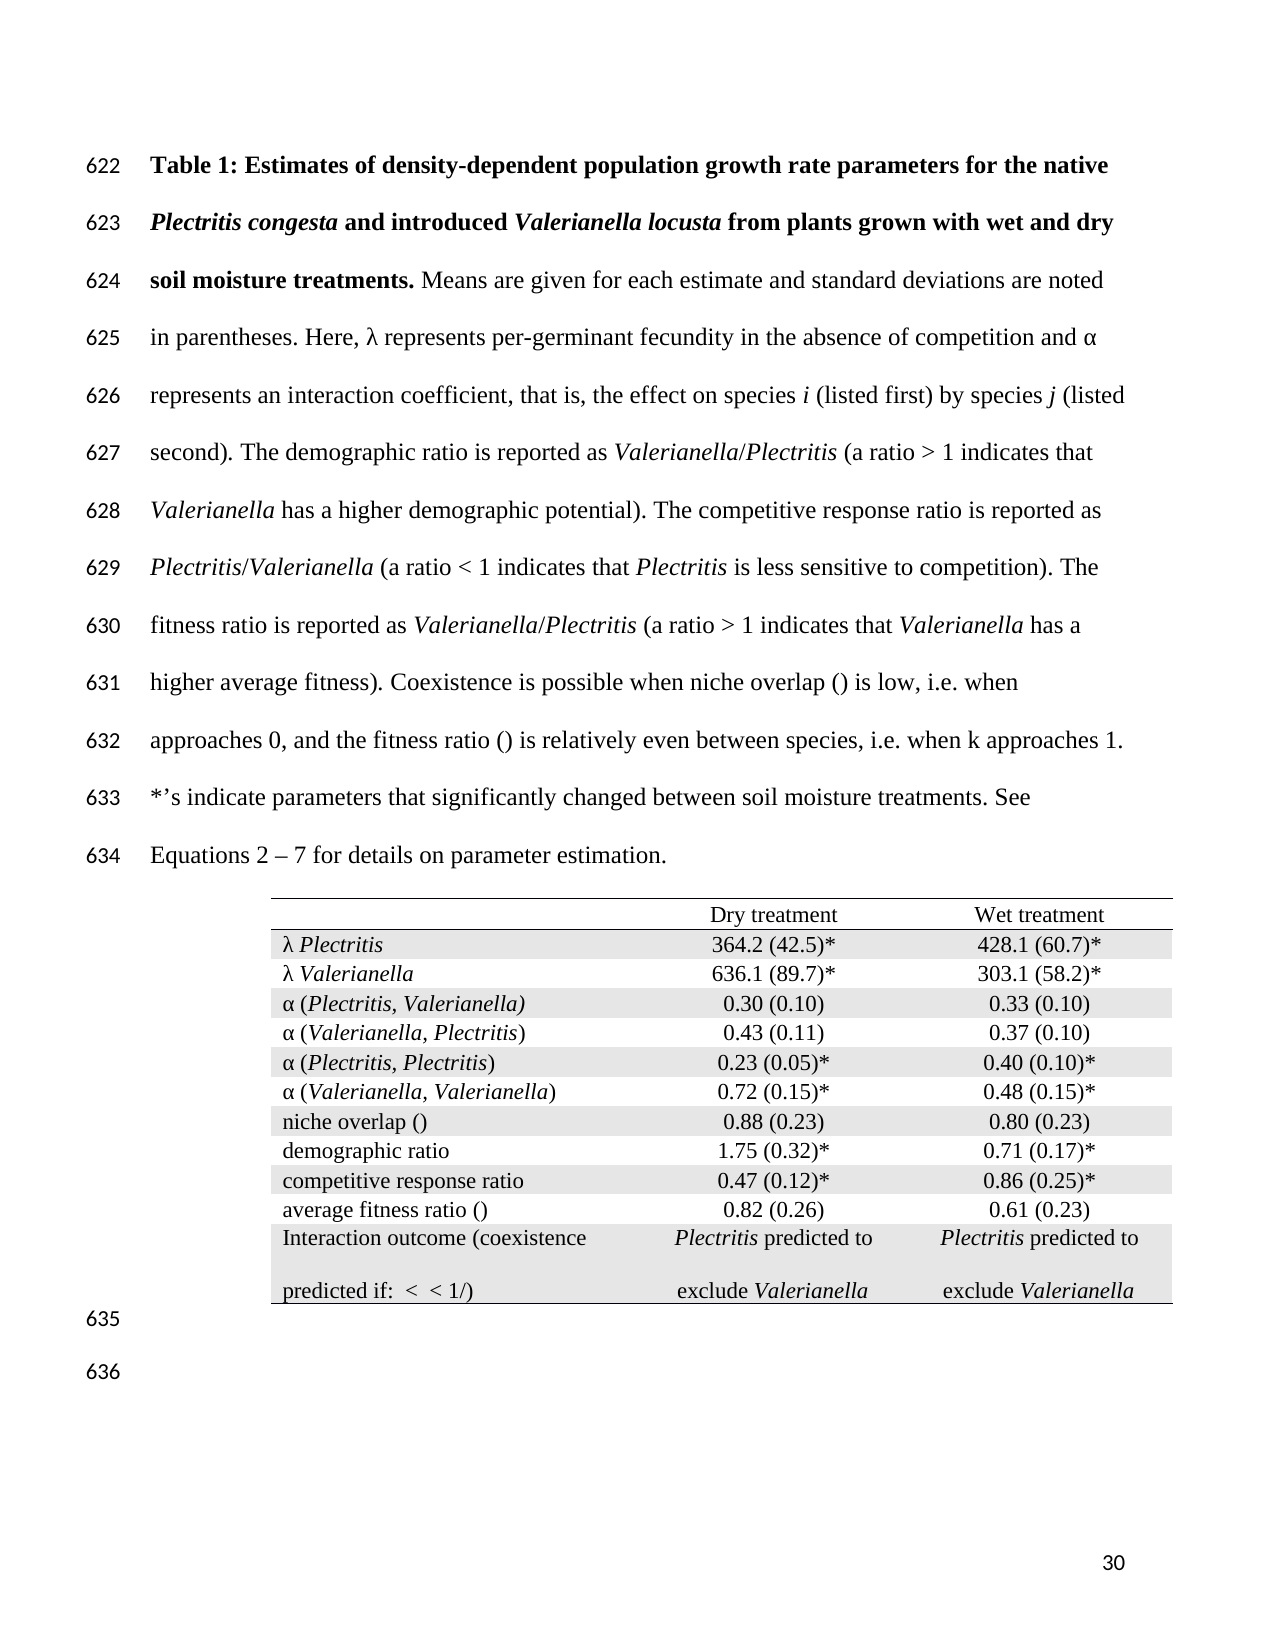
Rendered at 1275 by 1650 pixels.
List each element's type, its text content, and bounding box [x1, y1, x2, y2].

table_cell α (Valerianella, Valerianella) [271, 1077, 641, 1106]
table_cell λ Plectritis [271, 930, 641, 959]
table_cell α (Plectritis, Plectritis) [271, 1047, 641, 1077]
table_cell 0.43 (0.11) [641, 1018, 906, 1047]
table_header Dry treatment [641, 899, 906, 929]
table_cell 0.23 (0.05)* [641, 1047, 906, 1077]
table_cell 0.72 (0.15)* [641, 1077, 906, 1106]
table_cell 364.2 (42.5)* [641, 930, 906, 959]
table_cell 0.47 (0.12)* [641, 1165, 906, 1194]
table_cell 0.71 (0.17)* [906, 1136, 1172, 1165]
table_cell competitive response ratio [271, 1165, 641, 1194]
table_header [271, 899, 641, 929]
table_header Wet treatment [906, 899, 1172, 929]
table_cell 0.82 (0.26) [641, 1195, 906, 1224]
table_cell demographic ratio [271, 1136, 641, 1165]
table_cell 0.86 (0.25)* [906, 1165, 1172, 1194]
table_cell 428.1 (60.7)* [906, 930, 1172, 959]
table_cell 0.40 (0.10)* [906, 1047, 1172, 1077]
table_cell 636.1 (89.7)* [641, 959, 906, 988]
table_cell 0.33 (0.10) [906, 988, 1172, 1018]
table_cell average fitness ratio () [271, 1195, 641, 1224]
table_cell 303.1 (58.2)* [906, 959, 1172, 988]
table_cell 0.61 (0.23) [906, 1195, 1172, 1224]
table_cell α (Plectritis, Valerianella) [271, 988, 641, 1018]
table_cell Interaction outcome (coexistence predicted if: < < 1/) [271, 1224, 641, 1303]
table_cell Plectritis predicted to exclude Valerianella [906, 1224, 1172, 1303]
table_cell 0.88 (0.23) [641, 1106, 906, 1136]
table_cell niche overlap () [271, 1106, 641, 1136]
table_cell λ Valerianella [271, 959, 641, 988]
table_cell 0.30 (0.10) [641, 988, 906, 1018]
text Table 1: Estimates of density-dependent population growth rate parameters for the native Plectritis congesta and introduced Valerianella locusta from plants grown with wet and dry soil moisture treatments. Means are given for each estimate and standard deviations are noted in parentheses. Here, λ represents per-germinant fecundity in the absence of competition and α represents an interaction coefficient, that is, the effect on species i (listed first) by species j (listed second). The demographic ratio is reported as Valerianella/Plectritis (a ratio > 1 indicates that Valerianella has a higher demographic potential). The competitive response ratio is reported as Plectritis/Valerianella (a ratio < 1 indicates that Plectritis is less sensitive to competition). The fitness ratio is reported as Valerianella/Plectritis (a ratio > 1 indicates that Valerianella has a higher average fitness). Coexistence is possible when niche overlap () is low, i.e. when approaches 0, and the fitness ratio () is relatively even between species, i.e. when k approaches 1. *’s indicate parameters that significantly changed between soil moisture treatments. See Equations 2 – 7 for details on parameter estimation. [150, 150, 1125, 869]
table_cell 0.37 (0.10) [906, 1018, 1172, 1047]
table_cell Plectritis predicted to exclude Valerianella [641, 1224, 906, 1303]
table_cell 1.75 (0.32)* [641, 1136, 906, 1165]
table_cell 0.80 (0.23) [906, 1106, 1172, 1136]
table_cell α (Valerianella, Plectritis) [271, 1018, 641, 1047]
table_cell 0.48 (0.15)* [906, 1077, 1172, 1106]
